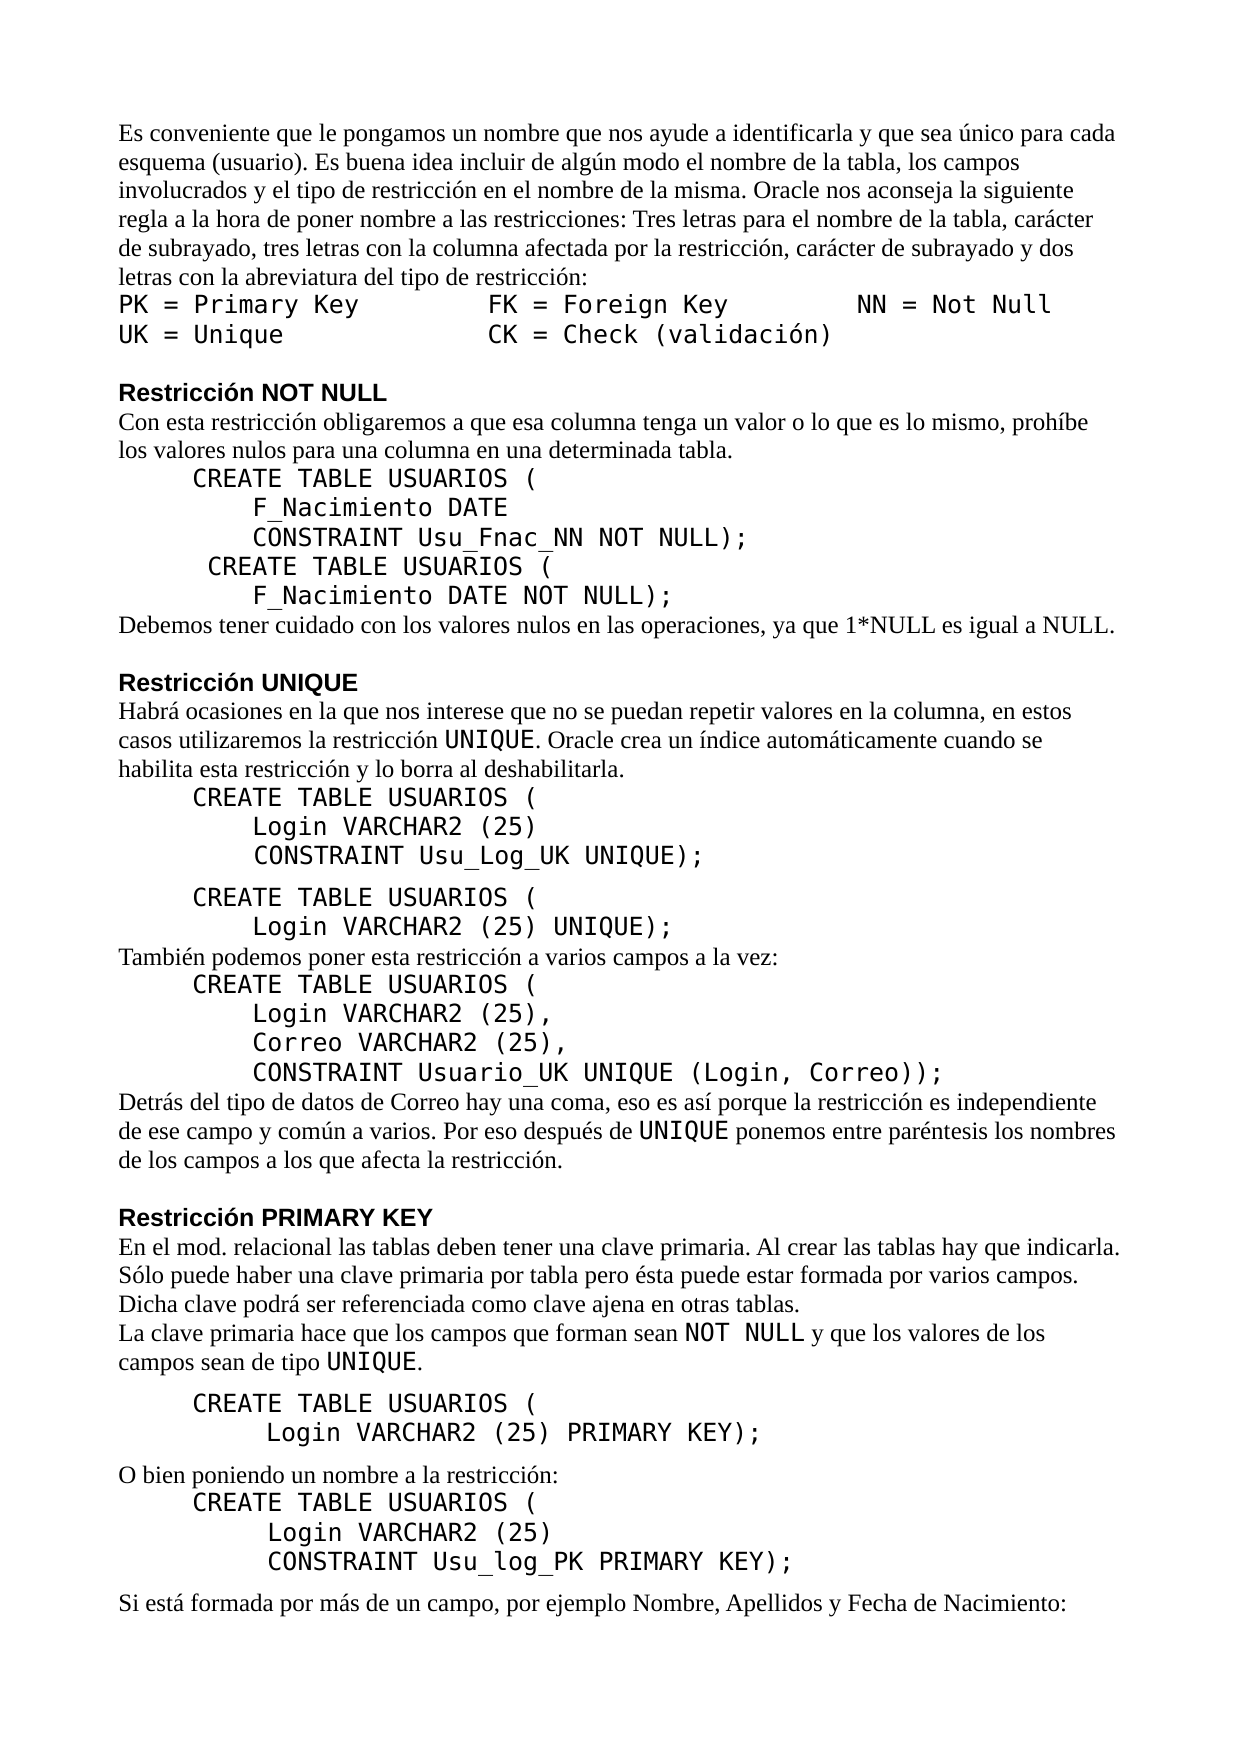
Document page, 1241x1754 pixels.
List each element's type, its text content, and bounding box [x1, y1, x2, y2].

text O bien poniendo un nombre a la restricción: [118, 1460, 1122, 1488]
text CONSTRAINT Usuario_UK UNIQUE (Login, Correo)); [192, 1058, 1122, 1087]
text F_Nacimiento DATE [192, 493, 1122, 523]
text En el mod. relacional las tablas deben tener una clave primaria. Al crear las tablas hay que indicarla. [118, 1232, 1122, 1260]
text Si está formada por más de un campo, por ejemplo Nombre, Apellidos y Fecha de Nacimiento: [118, 1588, 1122, 1617]
text Login VARCHAR2 (25) UNIQUE); [192, 912, 1122, 942]
text Restricción UNIQUE [118, 668, 1122, 696]
text Es conveniente que le pongamos un nombre que nos ayude a identificarla y que sea único para cada esquema (usuario). Es buena idea incluir de algún modo el nombre de la tabla, los campos involucrados y el tipo de restricción en el nombre de la misma. Oracle nos aconseja la siguiente regla a la hora de poner nombre a las restricciones: Tres letras para el nombre de la tabla, carácter de subrayado, tres letras con la columna afectada por la restricción, carácter de subrayado y dos letras con la abreviatura del tipo de restricción: [118, 118, 1122, 291]
text CONSTRAINT Usu_Fnac_NN NOT NULL); [192, 523, 1122, 552]
text CREATE TABLE USUARIOS ( [192, 783, 1122, 812]
text UK = Unique CK = Check (validación) [118, 320, 1122, 349]
text Login VARCHAR2 (25) [192, 1518, 1122, 1547]
text Detrás del tipo de datos de Correo hay una coma, eso es así porque la restricción es independiente de ese campo y común a varios. Por eso después de UNIQUE ponemos entre paréntesis los nombres de los campos a los que afecta la restricción. [118, 1087, 1122, 1174]
text Sólo puede haber una clave primaria por tabla pero ésta puede estar formada por varios campos. Dicha clave podrá ser referenciada como clave ajena en otras tablas. [118, 1260, 1122, 1318]
text Restricción PRIMARY KEY [118, 1203, 1122, 1232]
text CREATE TABLE USUARIOS ( [192, 1488, 1122, 1518]
text PK = Primary Key FK = Foreign Key NN = Not Null [118, 291, 1122, 320]
text CREATE TABLE USUARIOS ( [192, 1389, 1122, 1418]
text CONSTRAINT Usu_Log_UK UNIQUE); [118, 842, 1122, 871]
text CREATE TABLE USUARIOS ( [192, 464, 1122, 493]
text También podemos poner esta restricción a varios campos a la vez: [118, 942, 1122, 970]
text CREATE TABLE USUARIOS ( [192, 970, 1122, 999]
text Correo VARCHAR2 (25), [192, 1029, 1122, 1058]
text La clave primaria hace que los campos que forman sean NOT NULL y que los valores de los campos sean de tipo UNIQUE. [118, 1318, 1122, 1376]
text Login VARCHAR2 (25) PRIMARY KEY); [192, 1418, 1122, 1447]
text Con esta restricción obligaremos a que esa columna tenga un valor o lo que es lo mismo, prohíbe los valores nulos para una columna en una determinada tabla. [118, 407, 1122, 464]
text Login VARCHAR2 (25), [192, 999, 1122, 1029]
text F_Nacimiento DATE NOT NULL); [192, 581, 1122, 610]
text CONSTRAINT Usu_log_PK PRIMARY KEY); [192, 1547, 1122, 1576]
text CREATE TABLE USUARIOS ( [192, 883, 1122, 912]
text Login VARCHAR2 (25) [192, 812, 1122, 842]
text Debemos tener cuidado con los valores nulos en las operaciones, ya que 1*NULL es igual a NULL. [118, 610, 1122, 639]
text Habrá ocasiones en la que nos interese que no se puedan repetir valores en la columna, en estos casos utilizaremos la restricción UNIQUE. Oracle crea un índice automáticamente cuando se habilita esta restricción y lo borra al deshabilitarla. [118, 696, 1122, 783]
text CREATE TABLE USUARIOS ( [192, 552, 1122, 581]
text Restricción NOT NULL [118, 378, 1122, 407]
